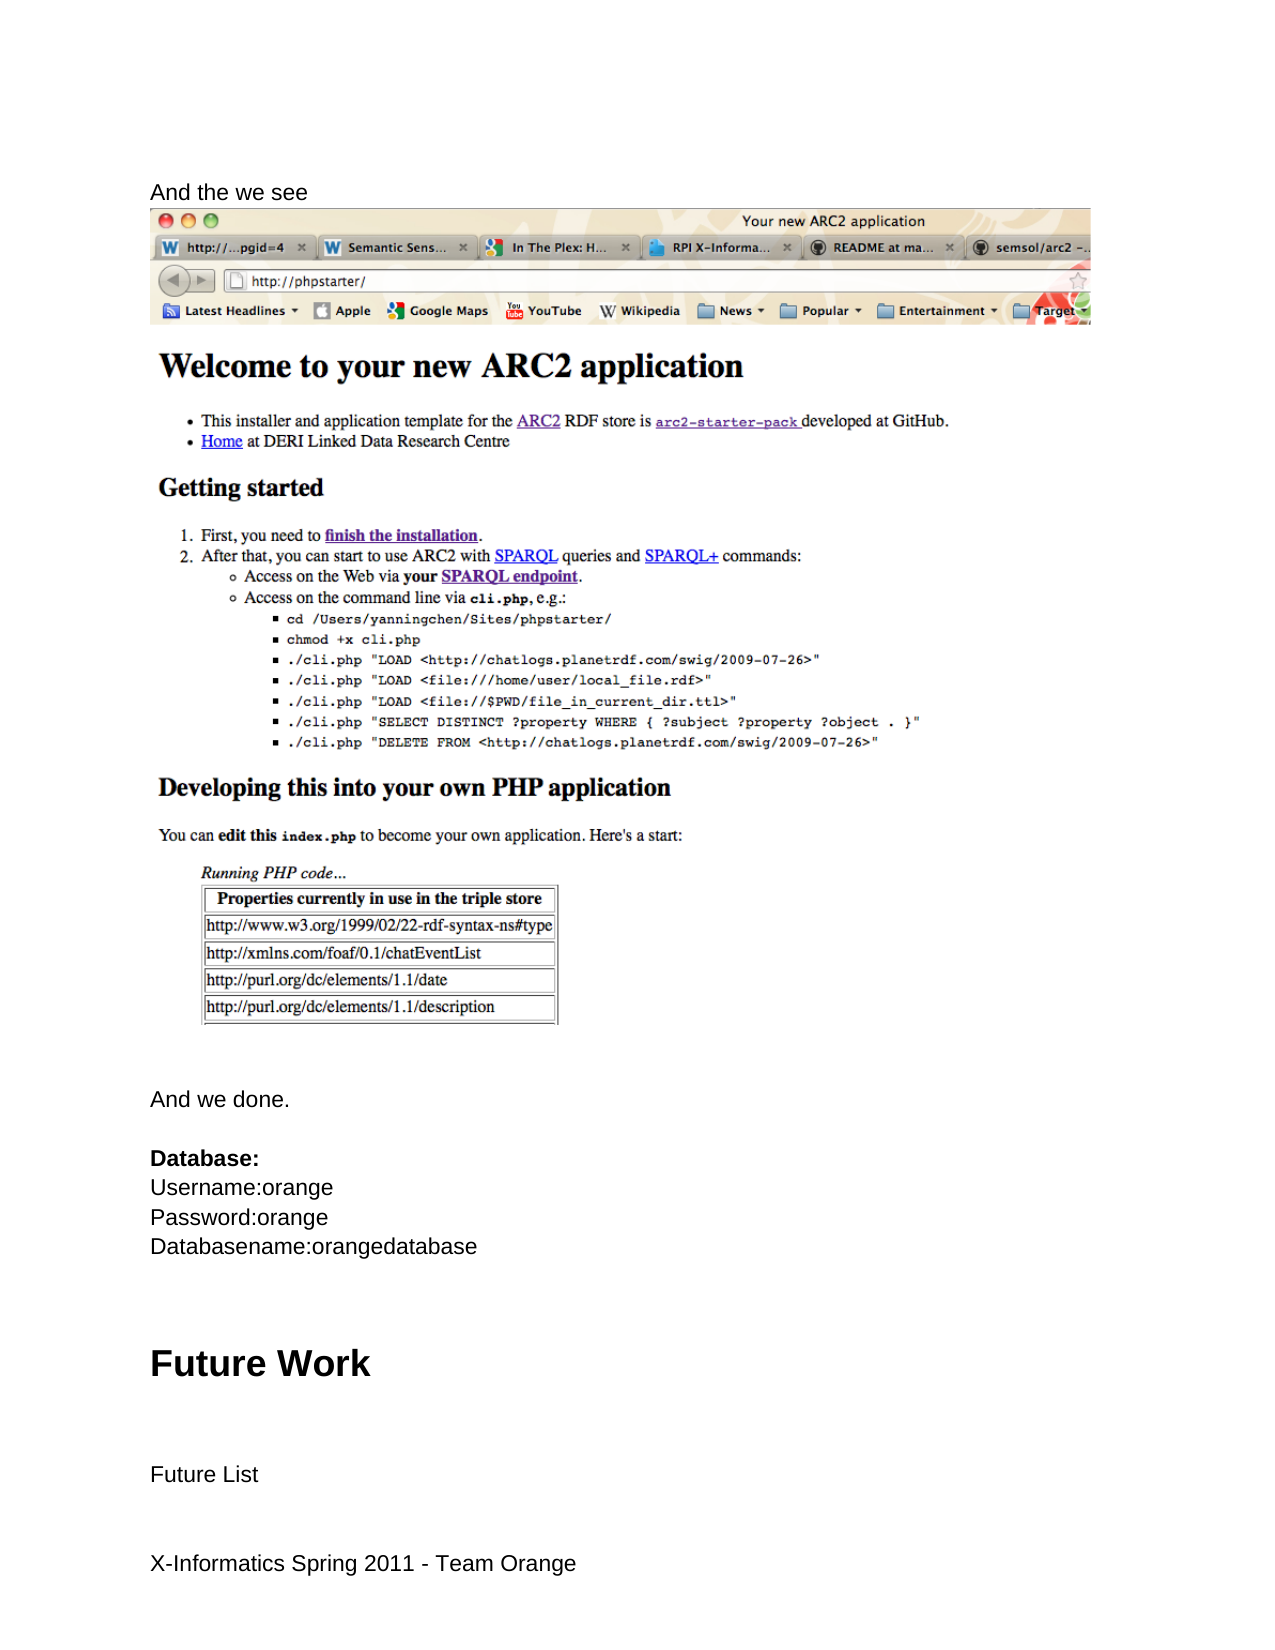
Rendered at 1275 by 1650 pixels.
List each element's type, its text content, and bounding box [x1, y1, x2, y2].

subtitle Future Work [150, 1342, 1125, 1384]
picture [150, 208, 1091, 1025]
text Password:orange [150, 1204, 1125, 1230]
text And the we see [150, 179, 1125, 205]
text Future List [150, 1462, 1125, 1487]
text Username:orange [150, 1175, 1125, 1201]
text And we done. [150, 1087, 1125, 1112]
text Database: [150, 1146, 1125, 1171]
text Databasename:orangedatabase [150, 1234, 1125, 1259]
